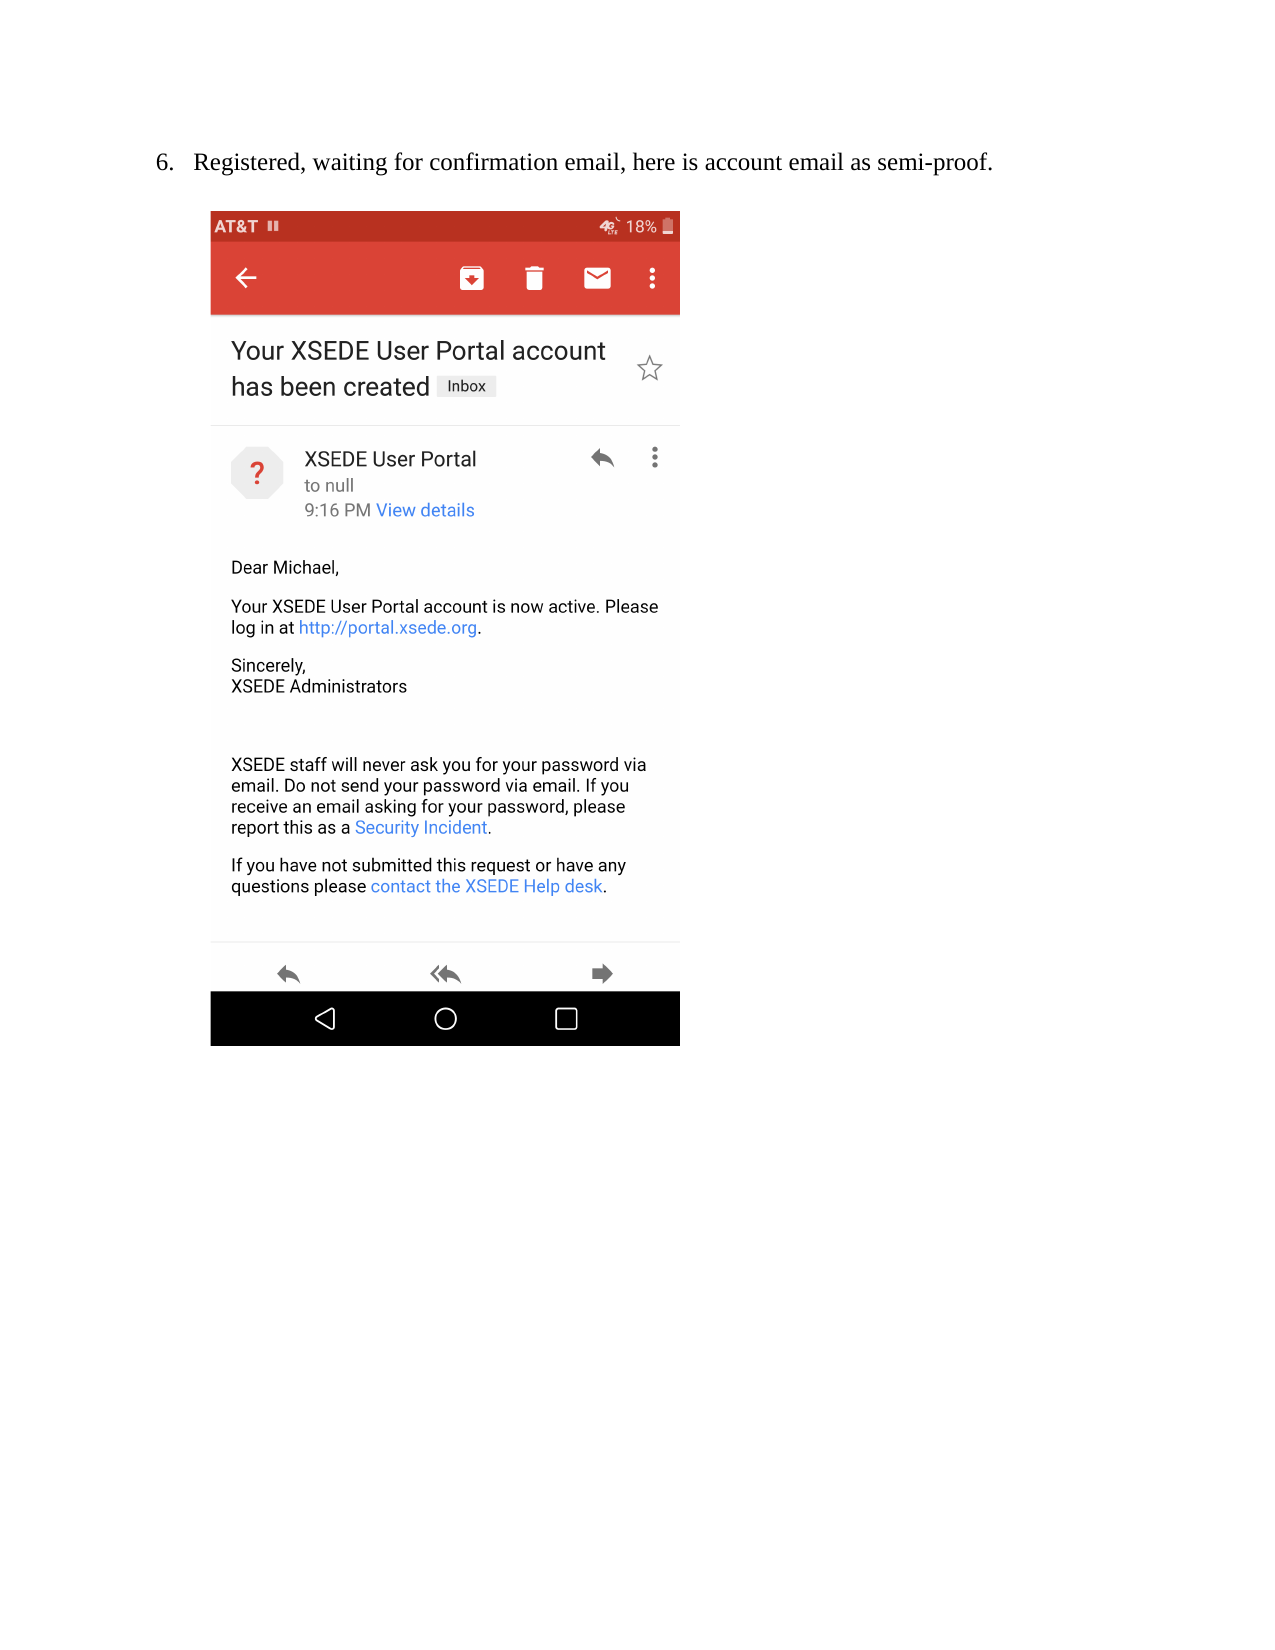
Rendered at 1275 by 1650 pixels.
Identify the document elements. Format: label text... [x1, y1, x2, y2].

list Registered, waiting for confirmation email, here is account email as semi-proof. [156, 147, 1157, 176]
picture [210, 211, 680, 1046]
